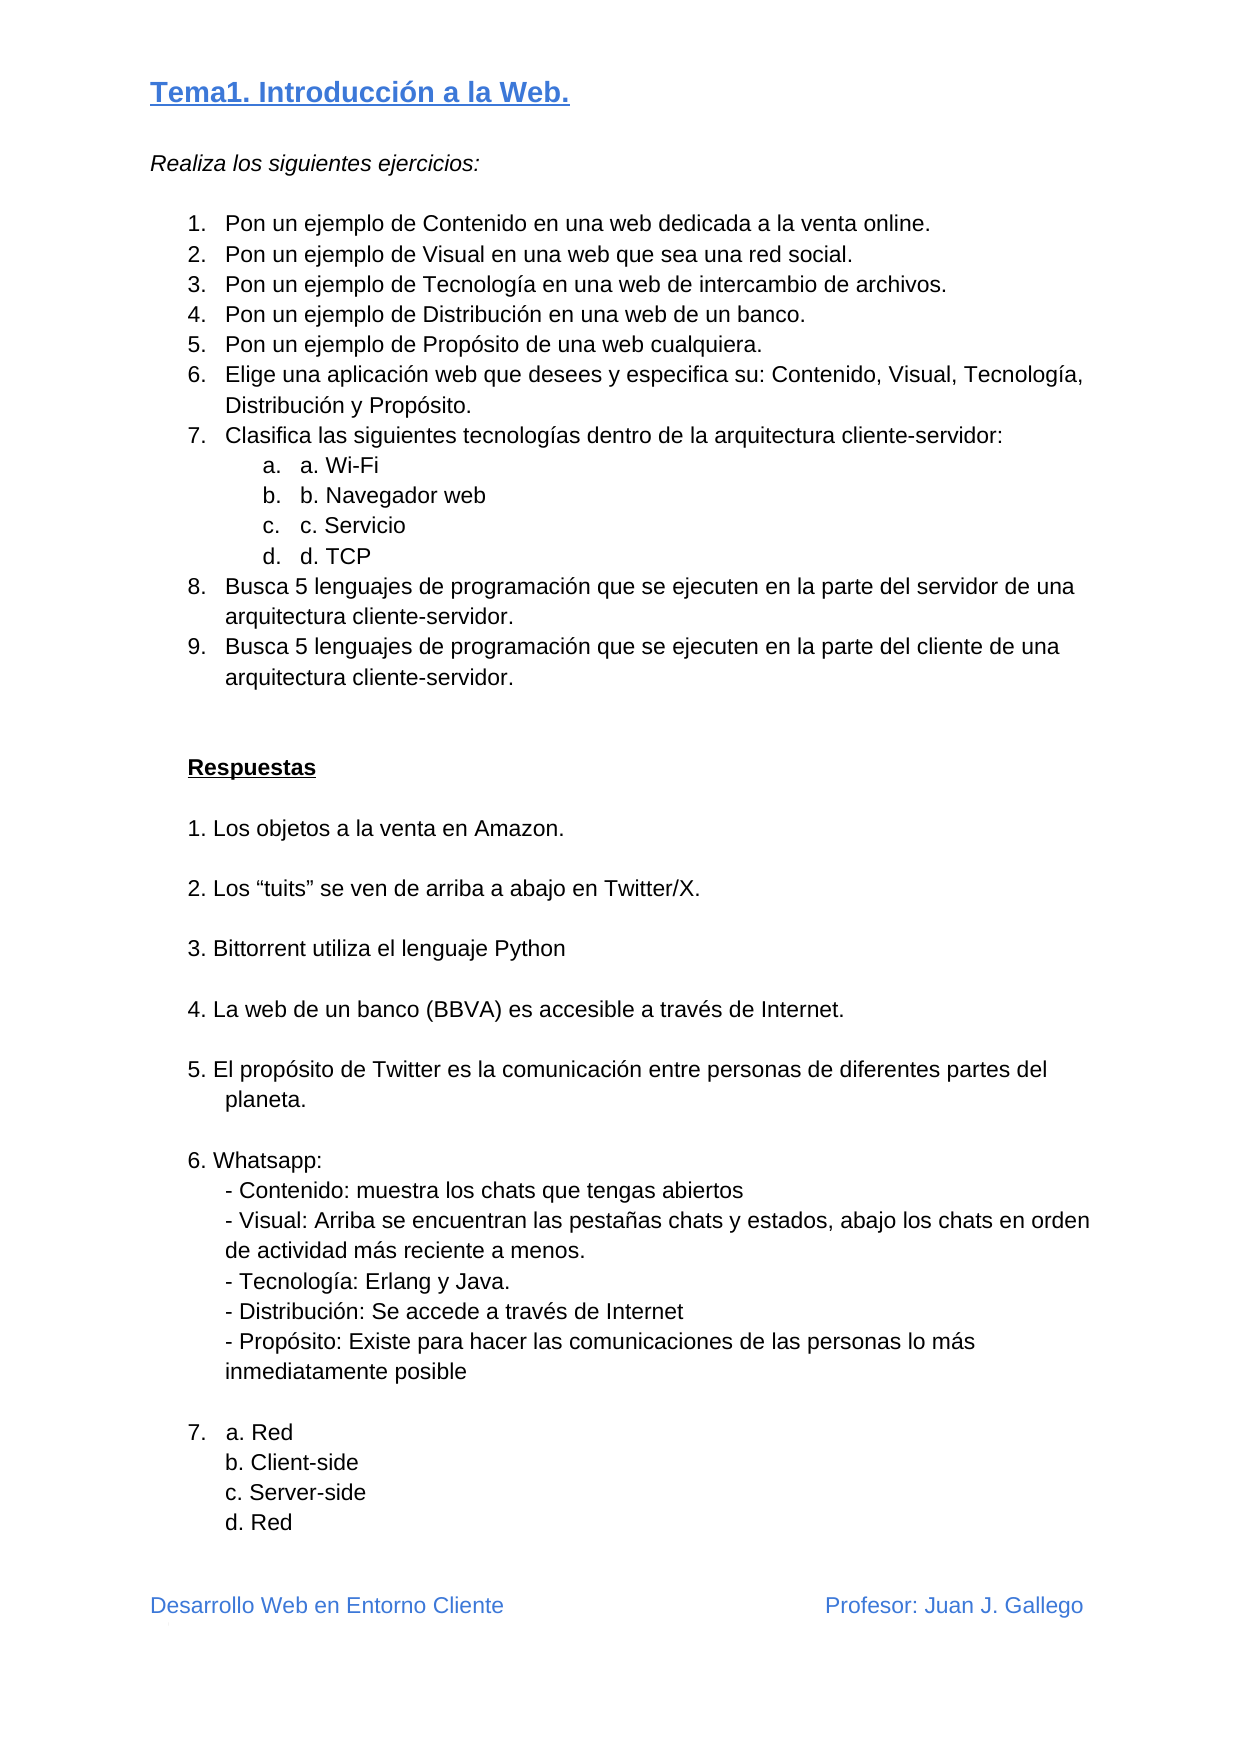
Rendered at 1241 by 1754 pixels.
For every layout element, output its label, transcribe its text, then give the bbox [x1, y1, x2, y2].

list Pon un ejemplo de Distribución en una web de un banco. [187, 301, 1090, 327]
text 2. Los “tuits” se ven de arriba a abajo en Twitter/X. [187, 875, 1090, 901]
text 5. El propósito de Twitter es la comunicación entre personas de diferentes partes del planeta. [187, 1056, 1090, 1113]
text 7. a. Red [187, 1419, 1090, 1445]
text d. Red [187, 1509, 1090, 1536]
text - Distribución: Se accede a través de Internet [187, 1298, 1090, 1324]
text Realiza los siguientes ejercicios: [150, 150, 1090, 176]
text - Tecnología: Erlang y Java. [187, 1268, 1090, 1294]
list b. Navegador web [262, 482, 1090, 509]
list Clasifica las siguientes tecnologías dentro de la arquitectura cliente-servidor: [187, 422, 1090, 448]
list Pon un ejemplo de Contenido en una web dedicada a la venta online. [187, 210, 1090, 237]
text b. Client-side [187, 1449, 1090, 1475]
text 1. Los objetos a la venta en Amazon. [187, 814, 1090, 841]
text - Contenido: muestra los chats que tengas abiertos [187, 1177, 1090, 1203]
list d. TCP [262, 543, 1090, 569]
text - Propósito: Existe para hacer las comunicaciones de las personas lo más inmediatamente posible [187, 1328, 1090, 1385]
list Pon un ejemplo de Tecnología en una web de intercambio de archivos. [187, 271, 1090, 297]
list Busca 5 lenguajes de programación que se ejecuten en la parte del cliente de una arquitectura cliente-servidor. [187, 633, 1090, 690]
text 3. Bittorrent utiliza el lenguaje Python [187, 935, 1090, 962]
text Respuestas [187, 754, 1090, 781]
list Pon un ejemplo de Propósito de una web cualquiera. [187, 331, 1090, 358]
list Busca 5 lenguajes de programación que se ejecuten en la parte del servidor de una arquitectura cliente-servidor. [187, 573, 1090, 629]
text c. Server-side [187, 1479, 1090, 1506]
list Pon un ejemplo de Visual en una web que sea una red social. [187, 241, 1090, 267]
list Elige una aplicación web que desees y especifica su: Contenido, Visual, Tecnología, Distribución y Propósito. [187, 361, 1090, 418]
text 4. La web de un banco (BBVA) es accesible a través de Internet. [187, 996, 1090, 1022]
list c. Servicio [262, 512, 1090, 539]
text 6. Whatsapp: [187, 1147, 1090, 1173]
list a. Wi-Fi [262, 452, 1090, 478]
text - Visual: Arriba se encuentran las pestañas chats y estados, abajo los chats en orden de actividad más reciente a menos. [187, 1207, 1090, 1264]
